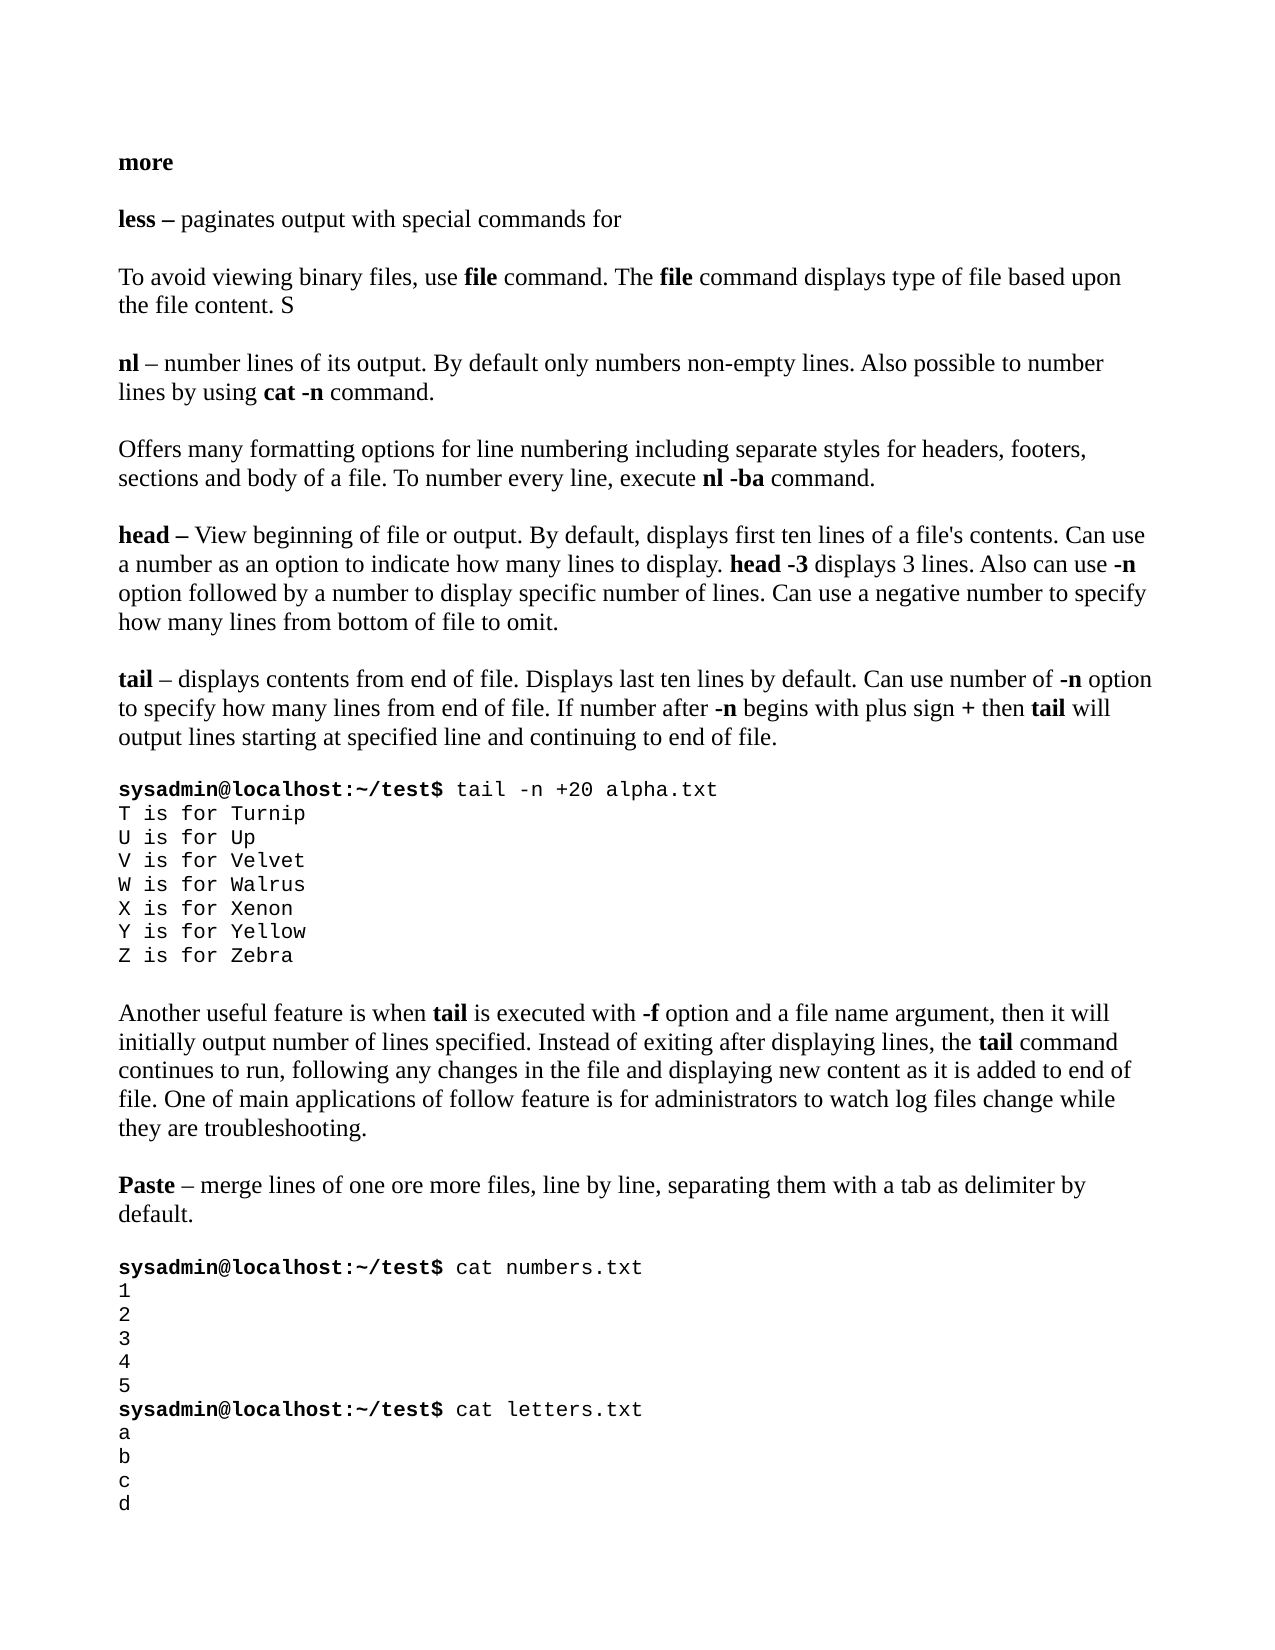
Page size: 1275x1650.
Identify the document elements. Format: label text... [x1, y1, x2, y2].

text c [118, 1469, 1157, 1493]
text 4 [118, 1351, 1157, 1375]
text d [118, 1493, 1157, 1517]
text 3 [118, 1328, 1157, 1351]
text tail – displays contents from end of file. Displays last ten lines by default. Can use number of -n option to specify how many lines from end of file. If number after -n begins with plus sign + then tail will output lines starting at specified line and continuing to end of file. [118, 664, 1157, 751]
text V is for Velvet [118, 850, 1157, 874]
text 5 [118, 1375, 1157, 1399]
text Another useful feature is when tail is executed with -f option and a file name argument, then it will initially output number of lines specified. Instead of exiting after displaying lines, the tail command continues to run, following any changes in the file and displaying new content as it is added to end of file. One of main applications of follow feature is for administrators to watch log files change while they are troubleshooting. [118, 998, 1157, 1142]
text Offers many formatting options for line numbering including separate styles for headers, footers, sections and body of a file. To number every line, execute nl -ba command. [118, 434, 1157, 492]
text X is for Xenon [118, 898, 1157, 921]
text less – paginates output with special commands for [118, 204, 1157, 233]
text T is for Turnip [118, 803, 1157, 827]
text 2 [118, 1304, 1157, 1328]
text sysadmin@localhost:~/test$ cat letters.txt [118, 1399, 1157, 1422]
text a [118, 1422, 1157, 1446]
text Paste – merge lines of one ore more files, line by line, separating them with a tab as delimiter by default. [118, 1171, 1157, 1228]
text To avoid viewing binary files, use file command. The file command displays type of file based upon the file content. S [118, 262, 1157, 319]
text sysadmin@localhost:~/test$ cat numbers.txt [118, 1257, 1157, 1280]
text U is for Up [118, 827, 1157, 850]
text W is for Walrus [118, 874, 1157, 898]
text nl – number lines of its output. By default only numbers non-empty lines. Also possible to number lines by using cat -n command. [118, 348, 1157, 406]
text sysadmin@localhost:~/test$ tail -n +20 alpha.txt [118, 779, 1157, 803]
text b [118, 1446, 1157, 1469]
text head – View beginning of file or output. By default, displays first ten lines of a file's contents. Can use a number as an option to indicate how many lines to display. head -3 displays 3 lines. Also can use -n option followed by a number to display specific number of lines. Can use a negative number to specify how many lines from bottom of file to omit. [118, 521, 1157, 636]
text 1 [118, 1280, 1157, 1304]
text more [118, 147, 1157, 176]
text Z is for Zebra [118, 945, 1157, 968]
text Y is for Yellow [118, 921, 1157, 945]
